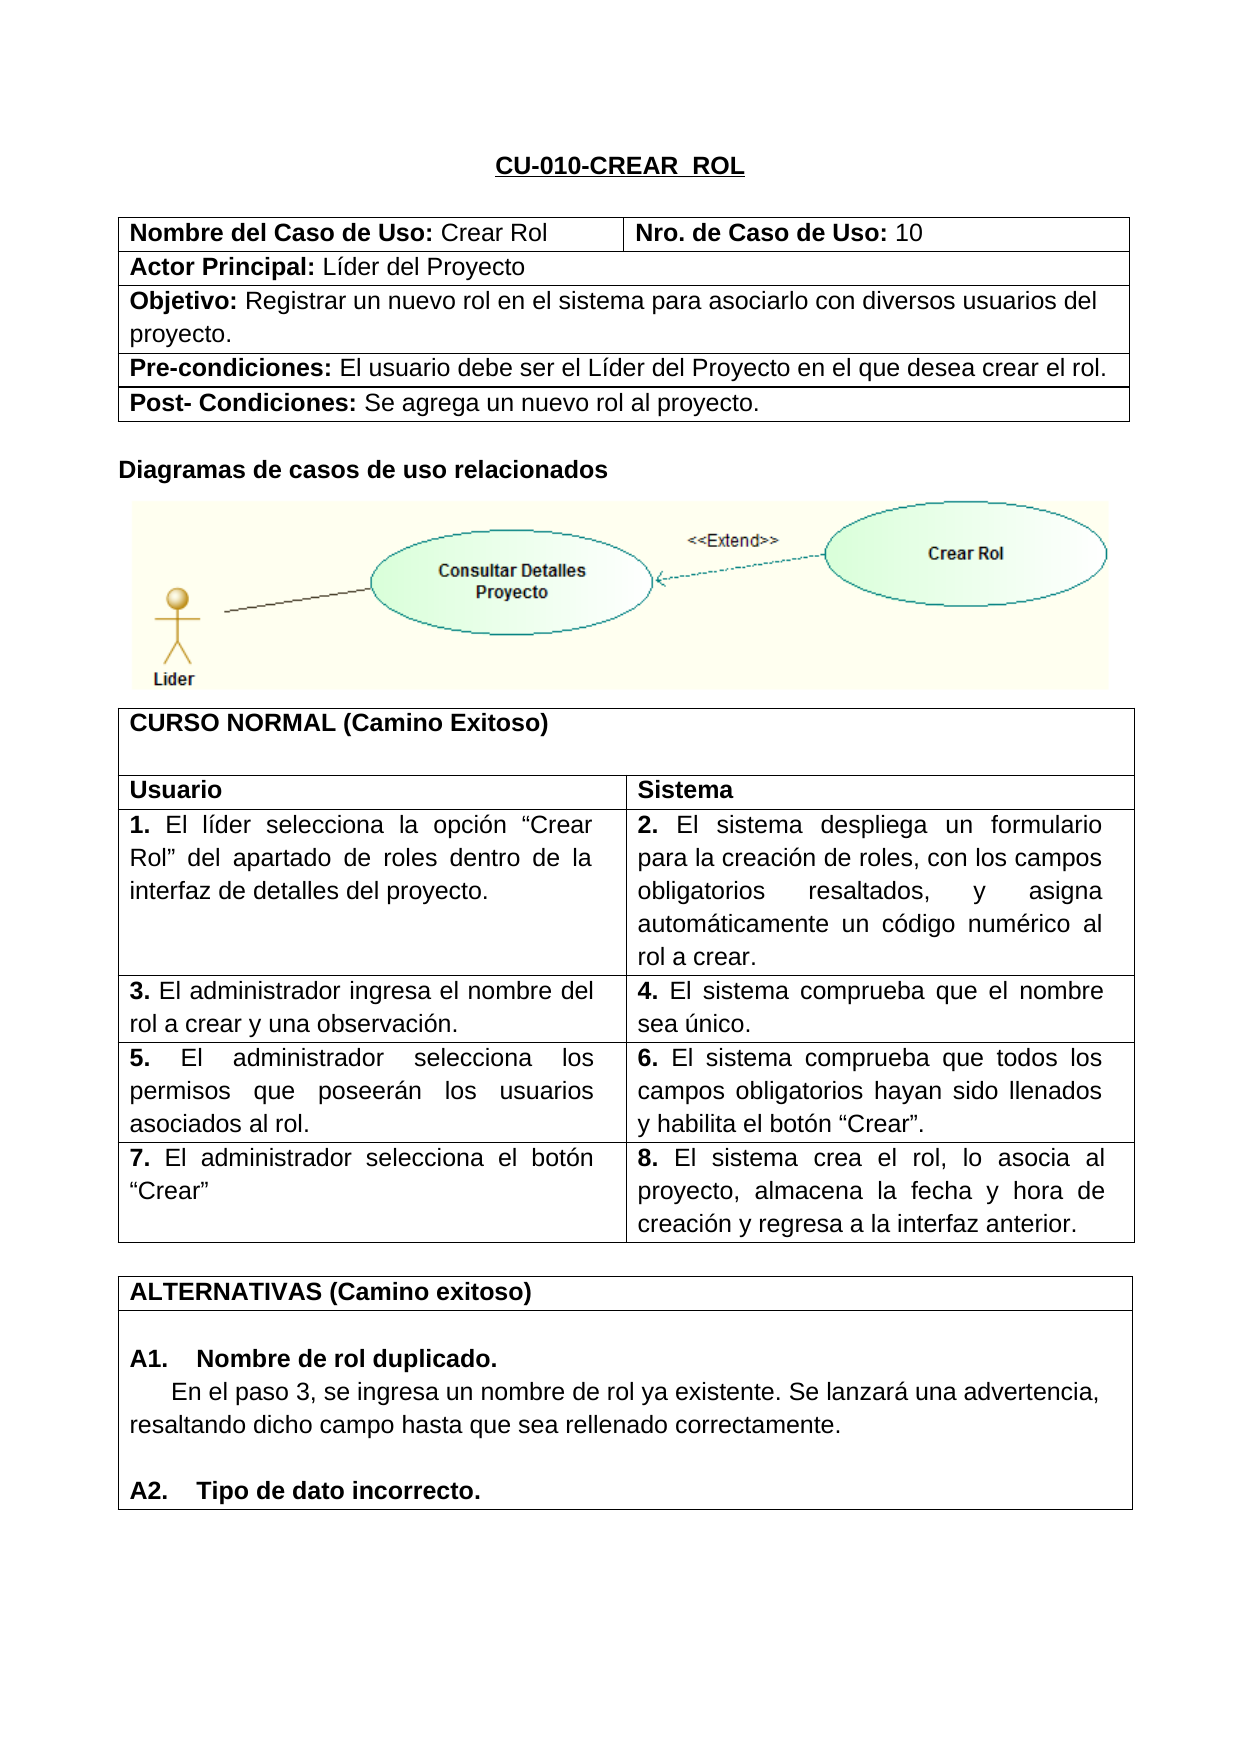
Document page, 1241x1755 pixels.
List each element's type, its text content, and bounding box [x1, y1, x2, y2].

text CU-010-CREAR_ROL [118, 151, 1122, 180]
table_header ALTERNATIVAS (Camino exitoso) [119, 1277, 1132, 1310]
table_cell Pre-condiciones: El usuario debe ser el Líder del Proyecto en el que desea crear el rol. [119, 354, 1129, 386]
table_header Nombre del Caso de Uso: Crear Rol [119, 218, 623, 251]
table_cell 4. El sistema comprueba que el nombre sea único. [627, 976, 1134, 1042]
table_cell 2. El sistema despliega un formulario para la creación de roles, con los campos obligatorios resaltados, y asigna automáticamente un código numérico al rol a crear. [627, 810, 1134, 975]
table_header CURSO NORMAL (Camino Exitoso) [119, 709, 1134, 774]
text Diagramas de casos de uso relacionados [118, 454, 1122, 483]
table_cell 3. El administrador ingresa el nombre del rol a crear y una observación. [119, 976, 626, 1042]
table_cell 5. El administrador selecciona los permisos que poseerán los usuarios asociados al rol. [119, 1043, 626, 1142]
table_cell Actor Principal: Líder del Proyecto [119, 252, 1129, 285]
table_cell Usuario [119, 776, 626, 808]
table_cell Sistema [627, 776, 1134, 808]
table_cell Post- Condiciones: Se agrega un nuevo rol al proyecto. [119, 388, 1129, 421]
table_cell 7. El administrador selecciona el botón “Crear” [119, 1143, 626, 1242]
table_header Nro. de Caso de Uso: 10 [624, 218, 1129, 251]
table_cell A1. Nombre de rol duplicado. En el paso 3, se ingresa un nombre de rol ya existente. Se lanzará una advertencia, resaltando dicho campo hasta que sea rellenado correctamente. A2. Tipo de dato incorrecto. [119, 1311, 1132, 1509]
table_cell 1. El líder selecciona la opción “Crear Rol” del apartado de roles dentro de la interfaz de detalles del proyecto. [119, 810, 626, 975]
table_cell Objetivo: Registrar un nuevo rol en el sistema para asociarlo con diversos usuarios del proyecto. [119, 286, 1129, 352]
table_cell 8. El sistema crea el rol, lo asocia al proyecto, almacena la fecha y hora de creación y regresa a la interfaz anterior. [627, 1143, 1134, 1242]
table_cell 6. El sistema comprueba que todos los campos obligatorios hayan sido llenados y habilita el botón “Crear”. [627, 1043, 1134, 1142]
